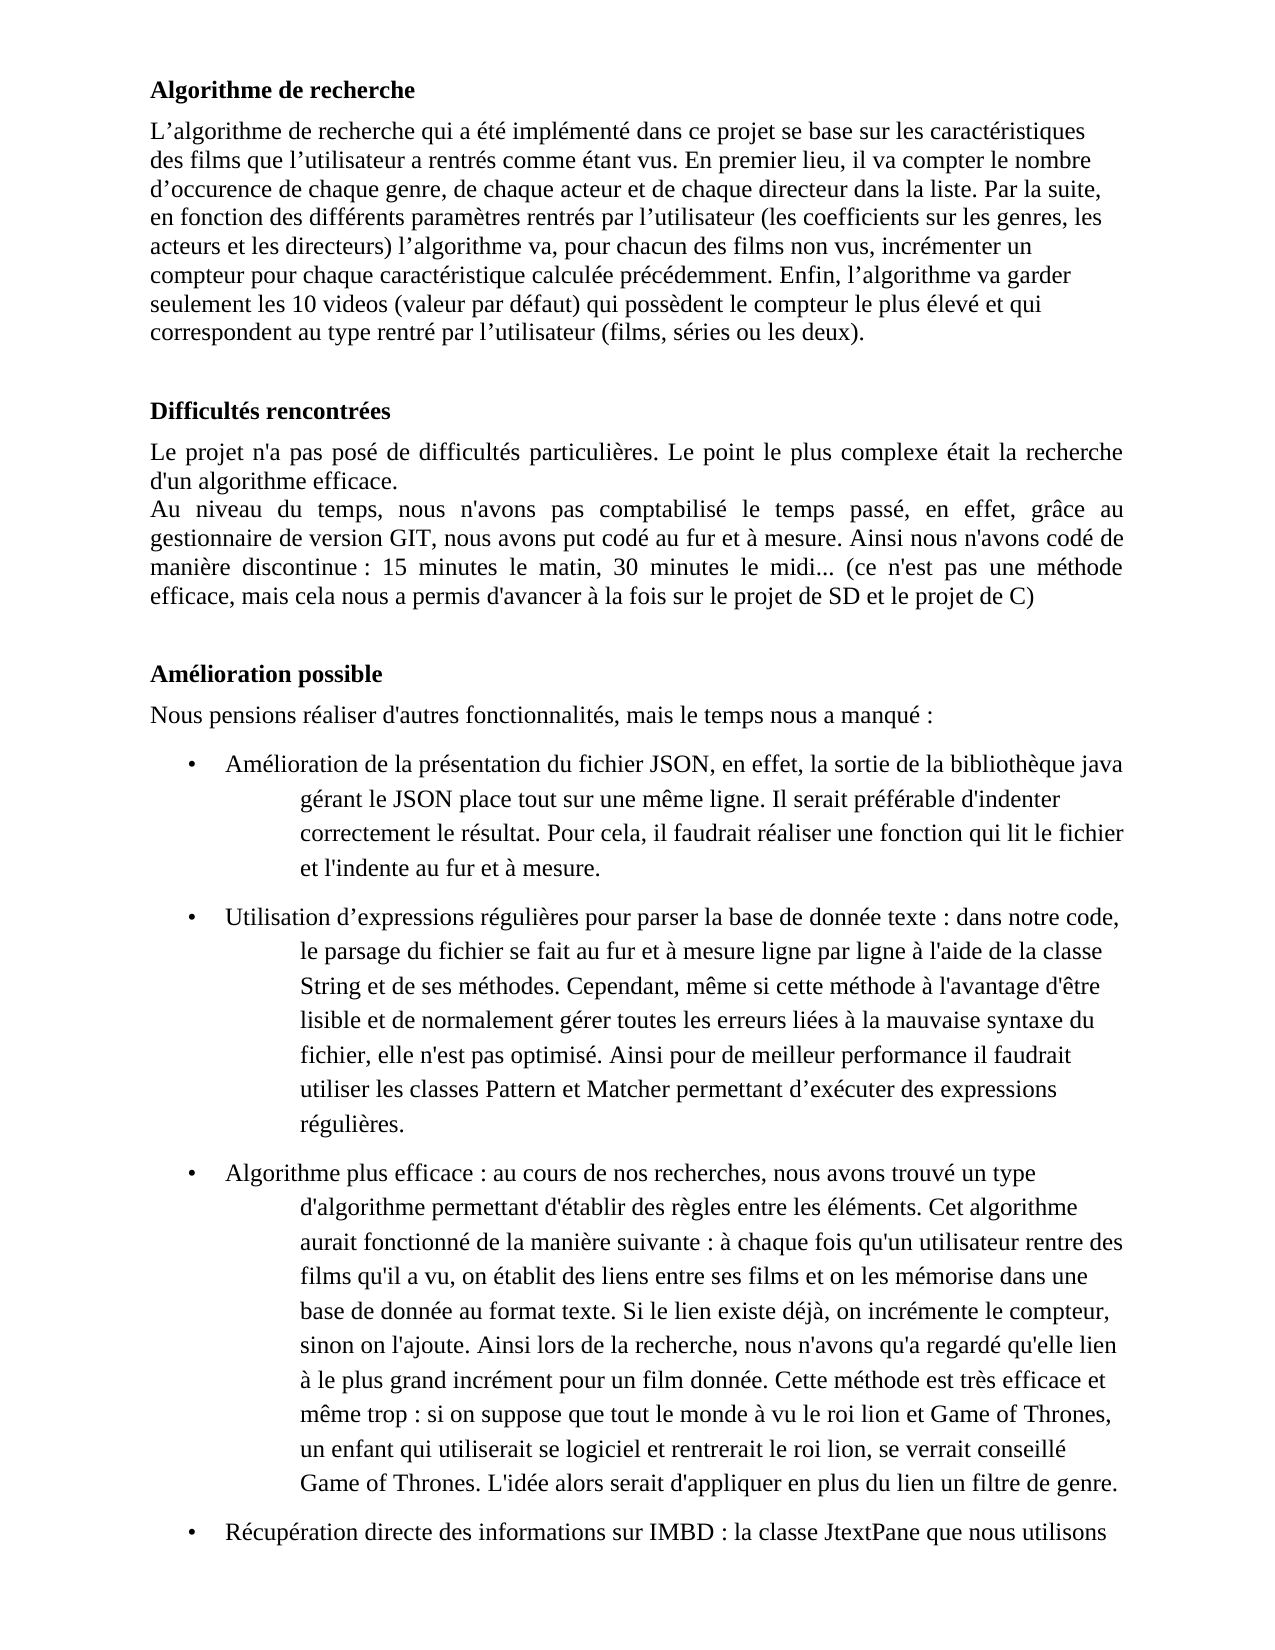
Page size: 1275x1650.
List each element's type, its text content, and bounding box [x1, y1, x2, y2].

text Nous pensions réaliser d'autres fonctionnalités, mais le temps nous a manqué : [150, 700, 1125, 729]
list Algorithme plus efficace : au cours de nos recherches, nous avons trouvé un type d'algorithme permettant d'établir des règles entre les éléments. Cet algorithme aurait fonctionné de la manière suivante : à chaque fois qu'un utilisateur rentre des films qu'il a vu, on établit des liens entre ses films et on les mémorise dans une base de donnée au format texte. Si le lien existe déjà, on incrémente le compteur, sinon on l'ajoute. Ainsi lors de la recherche, nous n'avons qu'a regardé qu'elle lien à le plus grand incrément pour un film donnée. Cette méthode est très efficace et même trop : si on suppose que tout le monde à vu le roi lion et Game of Thrones, un enfant qui utiliserait se logiciel et rentrerait le roi lion, se verrait conseillé Game of Thrones. L'idée alors serait d'appliquer en plus du lien un filtre de genre. [187, 1158, 1125, 1497]
text Le projet n'a pas posé de difficultés particulières. Le point le plus complexe était la recherche d'un algorithme efficace. [150, 437, 1125, 494]
list Récupération directe des informations sur IMBD : la classe JtextPane que nous utilisons [187, 1517, 1125, 1546]
list Utilisation d’expressions régulières pour parser la base de donnée texte : dans notre code, le parsage du fichier se fait au fur et à mesure ligne par ligne à l'aide de la classe String et de ses méthodes. Cependant, même si cette méthode à l'avantage d'être lisible et de normalement gérer toutes les erreurs liées à la mauvaise syntaxe du fichier, elle n'est pas optimisé. Ainsi pour de meilleur performance il faudrait utiliser les classes Pattern et Matcher permettant d’exécuter des expressions régulières. [187, 902, 1125, 1138]
text Au niveau du temps, nous n'avons pas comptabilisé le temps passé, en effet, grâce au gestionnaire de version GIT, nous avons put codé au fur et à mesure. Ainsi nous n'avons codé de manière discontinue : 15 minutes le matin, 30 minutes le midi... (ce n'est pas une méthode efficace, mais cela nous a permis d'avancer à la fois sur le projet de SD et le projet de C) [150, 494, 1125, 609]
text L’algorithme de recherche qui a été implémenté dans ce projet se base sur les caractéristiques des films que l’utilisateur a rentrés comme étant vus. En premier lieu, il va compter le nombre d’occurence de chaque genre, de chaque acteur et de chaque directeur dans la liste. Par la suite, en fonction des différents paramètres rentrés par l’utilisateur (les coefficients sur les genres, les acteurs et les directeurs) l’algorithme va, pour chacun des films non vus, incrémenter un compteur pour chaque caractéristique calculée précédemment. Enfin, l’algorithme va garder seulement les 10 videos (valeur par défaut) qui possèdent le compteur le plus élevé et qui correspondent au type rentré par l’utilisateur (films, séries ou les deux). [150, 116, 1125, 346]
text Difficultés rencontrées [150, 396, 1125, 424]
text Algorithme de recherche [150, 75, 1125, 104]
text Amélioration possible [150, 659, 1125, 688]
list Amélioration de la présentation du fichier JSON, en effet, la sortie de la bibliothèque java gérant le JSON place tout sur une même ligne. Il serait préférable d'indenter correctement le résultat. Pour cela, il faudrait réaliser une fonction qui lit le fichier et l'indente au fur et à mesure. [187, 749, 1125, 882]
